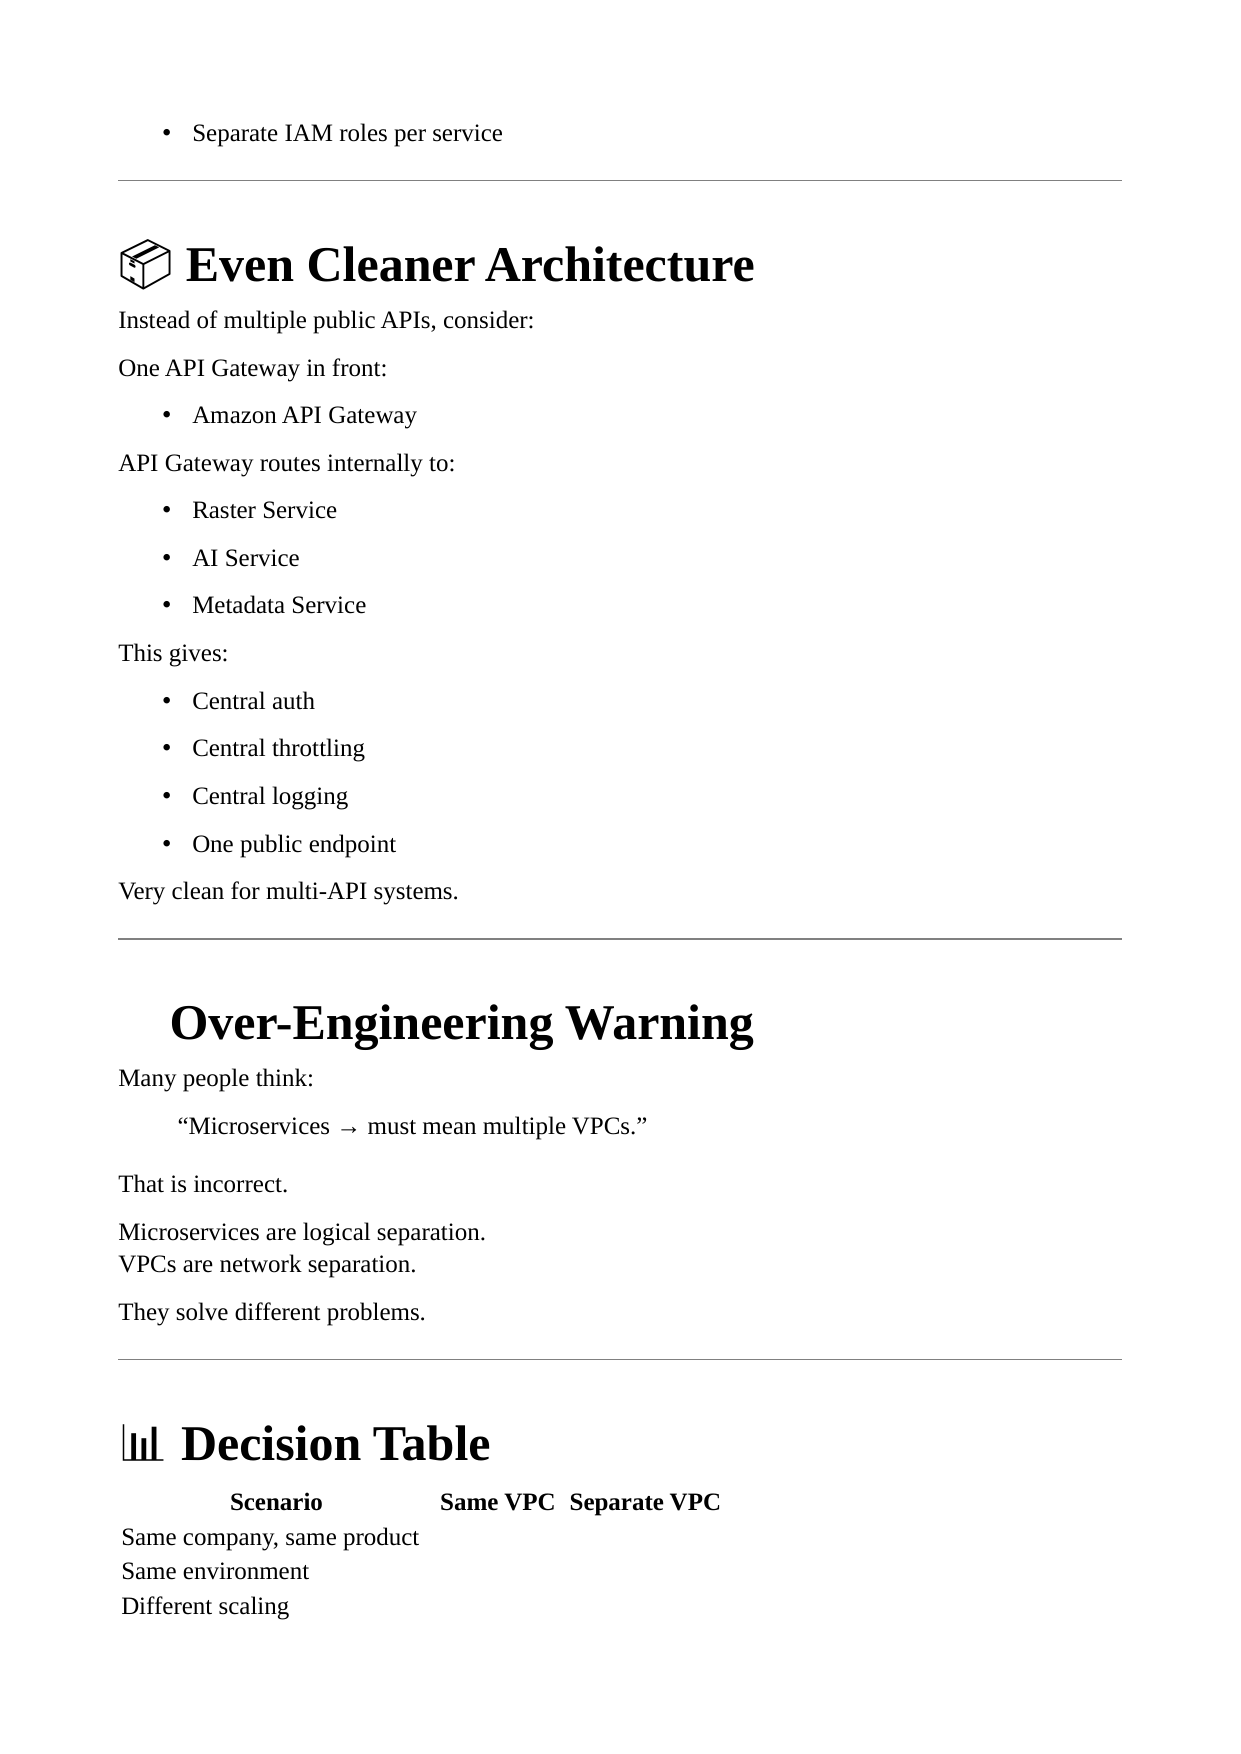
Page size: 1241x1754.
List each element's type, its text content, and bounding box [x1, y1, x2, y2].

text This gives: [118, 638, 1122, 667]
text Instead of multiple public APIs, consider: [118, 305, 1122, 334]
text One API Gateway in front: [118, 353, 1122, 381]
text Very clean for multi-API systems. [118, 876, 1122, 905]
text “Microservices → must mean multiple VPCs.” [177, 1111, 1063, 1139]
table_cell ✅ [434, 1553, 561, 1588]
subtitle 📊 Decision Table [118, 1414, 1122, 1472]
list Central auth [162, 686, 1122, 714]
table_cell [561, 1519, 729, 1553]
table_header Scenario [118, 1484, 434, 1519]
table_cell Same company, same product [118, 1519, 434, 1553]
list Separate IAM roles per service [162, 118, 1122, 147]
table_header Same VPC [434, 1484, 561, 1519]
list Central logging [162, 781, 1122, 810]
list Raster Service [162, 495, 1122, 524]
text Many people think: [118, 1063, 1122, 1092]
list One public endpoint [162, 829, 1122, 857]
list Amazon API Gateway [162, 400, 1122, 429]
text They solve different problems. [118, 1297, 1122, 1326]
subtitle 📦 Even Cleaner Architecture [118, 235, 1122, 292]
table_cell [561, 1553, 729, 1588]
list AI Service [162, 543, 1122, 572]
table_cell Same environment [118, 1553, 434, 1588]
table_header Separate VPC [561, 1484, 729, 1519]
text Microservices are logical separation. VPCs are network separation. [118, 1217, 1122, 1278]
list Metadata Service [162, 591, 1122, 619]
table_cell [561, 1588, 729, 1622]
table_cell ✅ [434, 1588, 561, 1622]
table_cell ✅ [434, 1519, 561, 1553]
list Central throttling [162, 733, 1122, 762]
text API Gateway routes internally to: [118, 448, 1122, 477]
table_cell Different scaling [118, 1588, 434, 1622]
subtitle 🔥 Over-Engineering Warning [118, 993, 1122, 1051]
text That is incorrect. [118, 1169, 1122, 1198]
